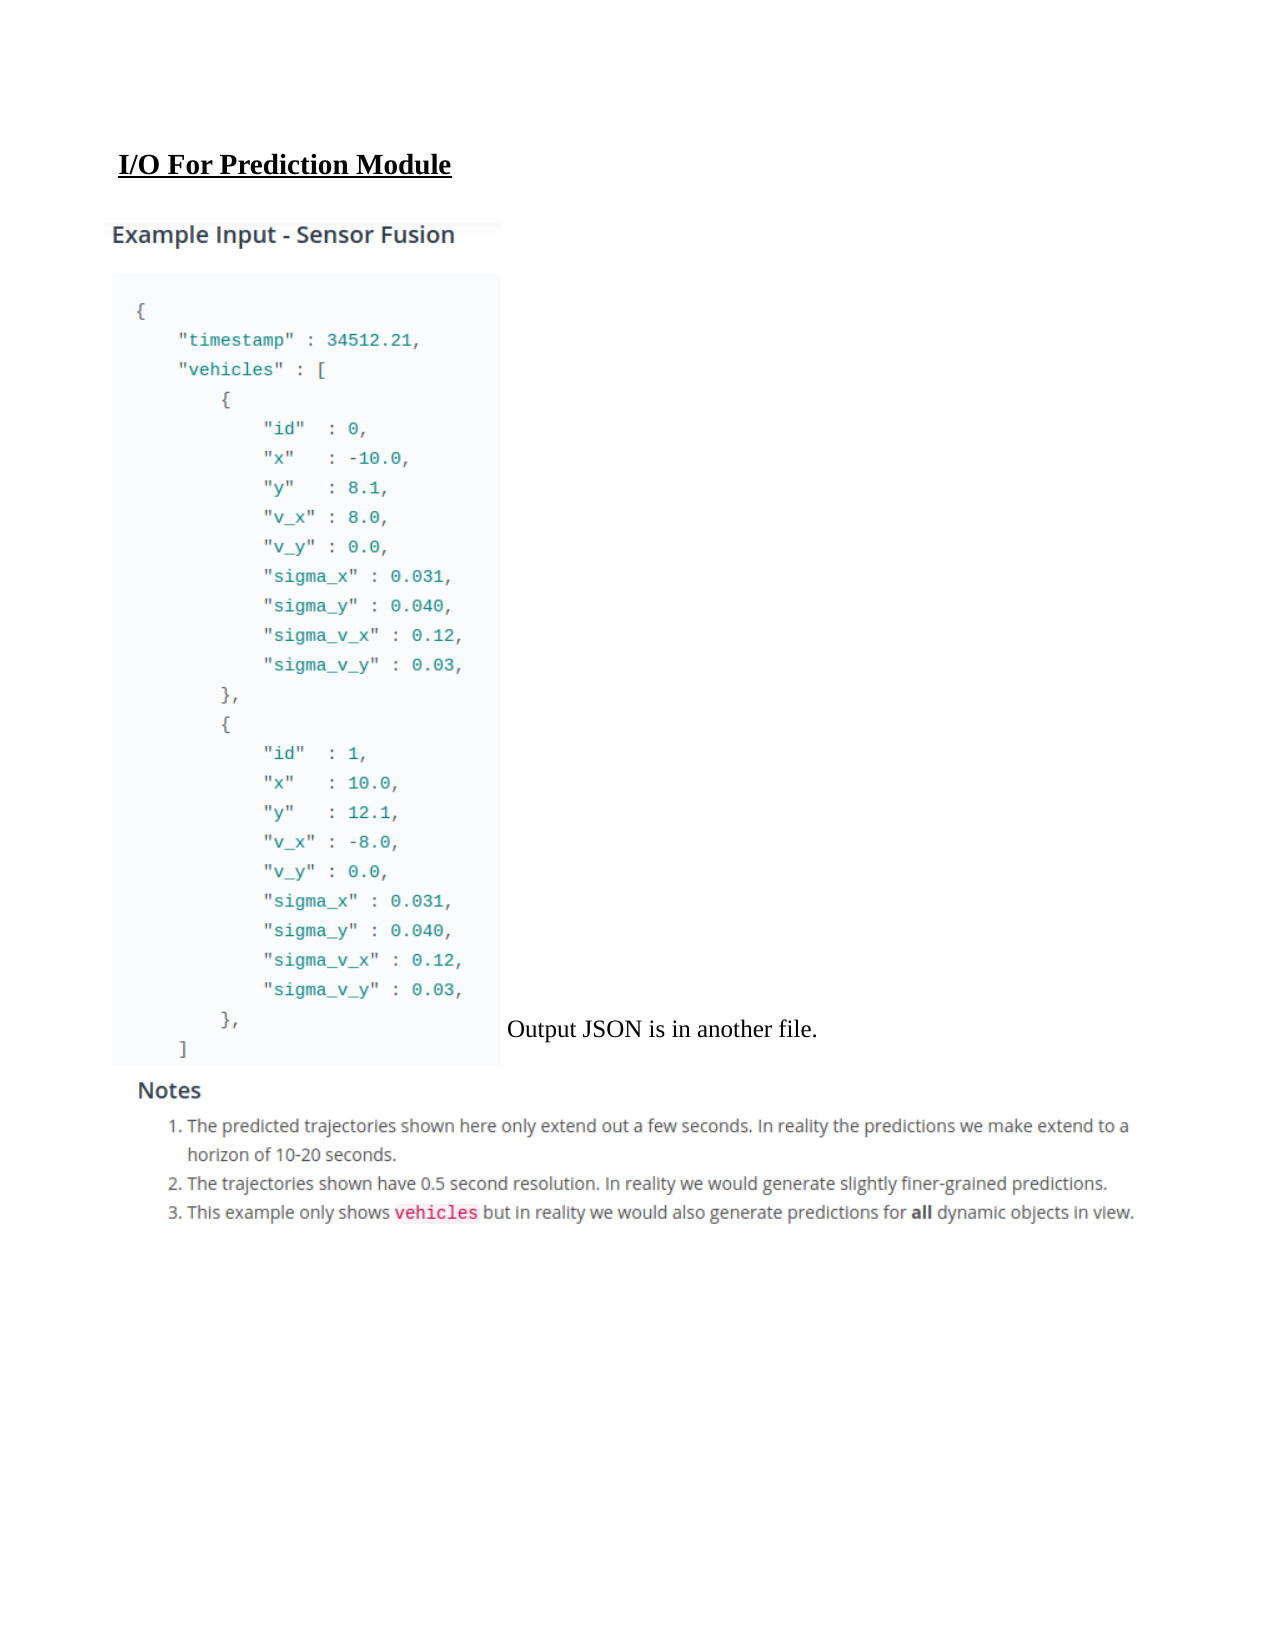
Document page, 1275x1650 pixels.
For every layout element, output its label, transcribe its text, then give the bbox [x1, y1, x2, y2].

picture [104, 223, 501, 1065]
text I/O For Prediction Module [118, 147, 1157, 180]
text Output JSON is in another file. [501, 1014, 1157, 1043]
picture [118, 1071, 1157, 1244]
